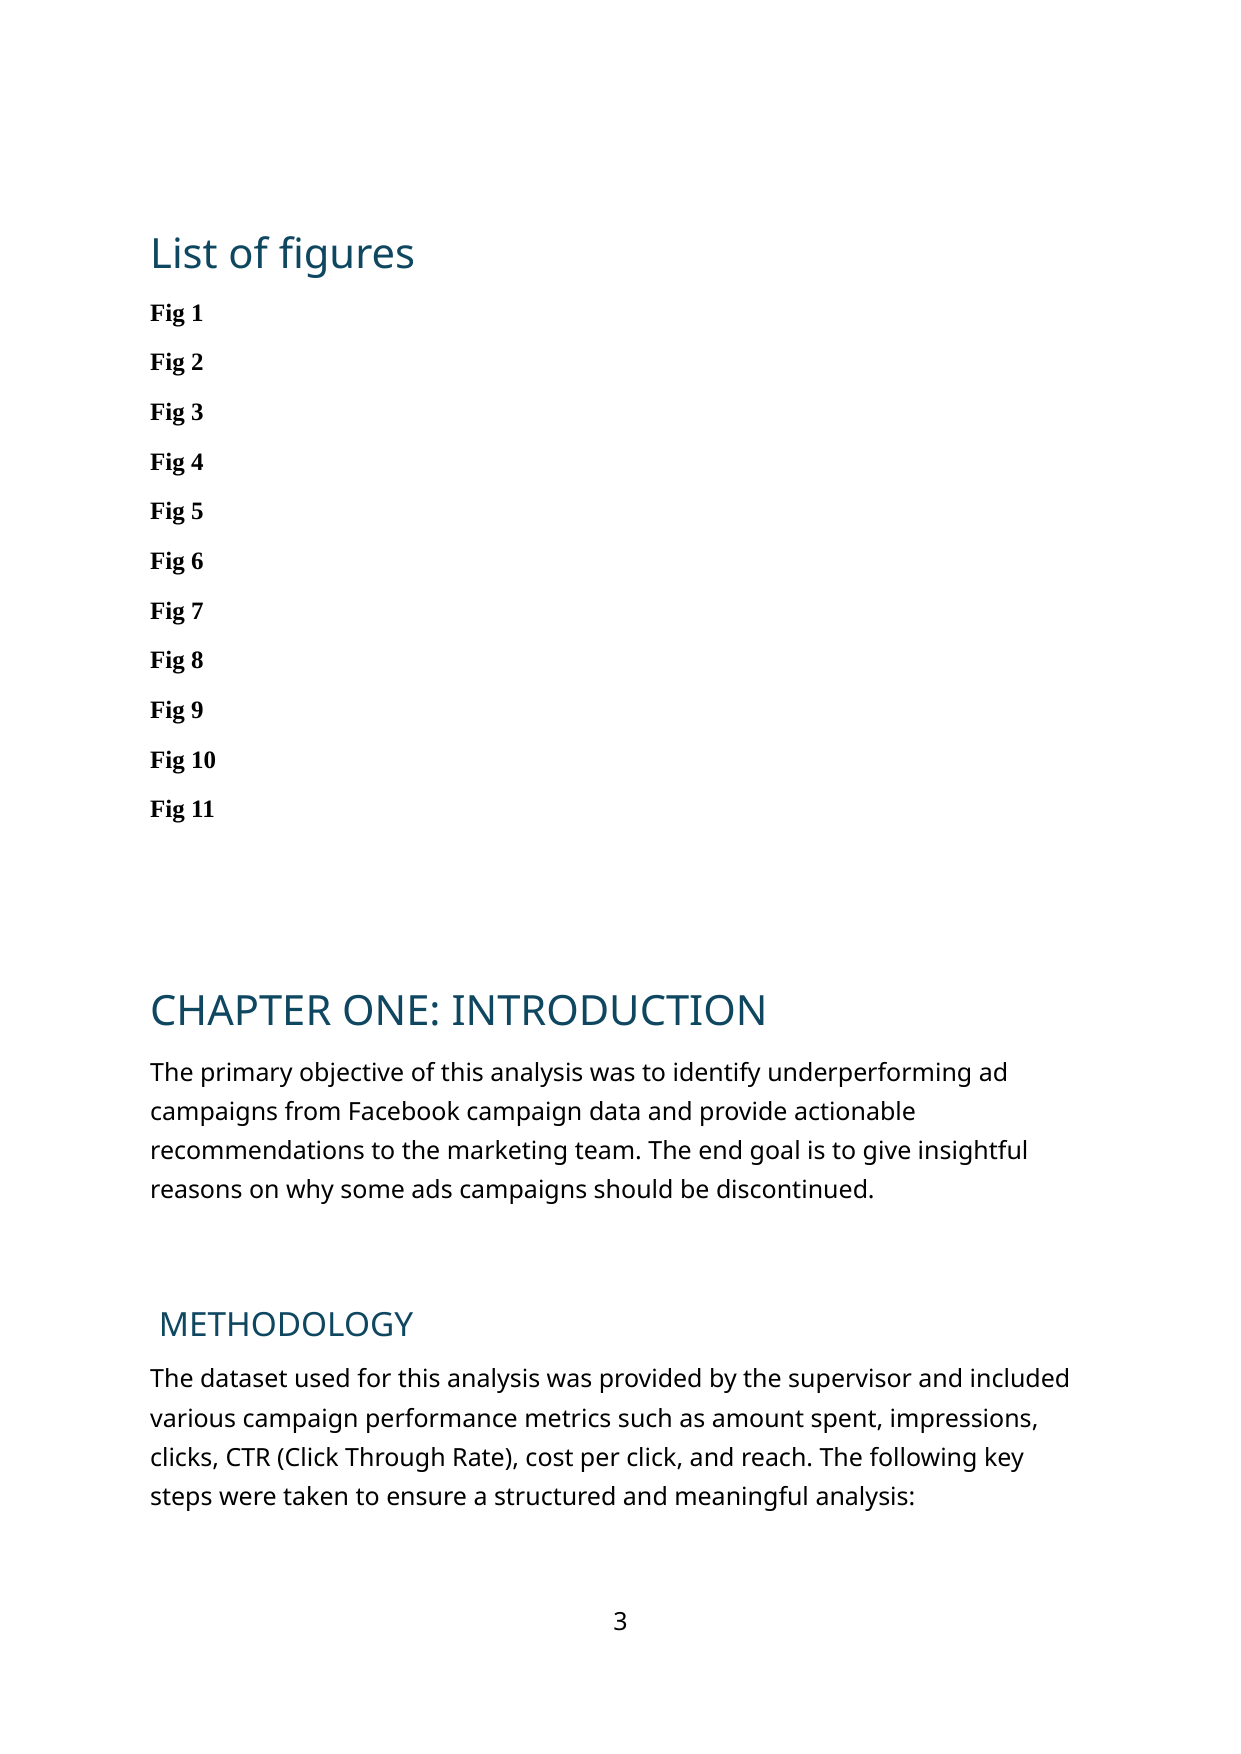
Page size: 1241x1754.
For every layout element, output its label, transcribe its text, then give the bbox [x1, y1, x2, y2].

text Fig 4 [150, 447, 1090, 476]
text The dataset used for this analysis was provided by the supervisor and included various campaign performance metrics such as amount spent, impressions, clicks, CTR (Click Through Rate), cost per click, and reach. The following key steps were taken to ensure a structured and meaningful analysis: [150, 1361, 1090, 1513]
text The primary objective of this analysis was to identify underperforming ad campaigns from Facebook campaign data and provide actionable recommendations to the marketing team. The end goal is to give insightful reasons on why some ads campaigns should be discontinued. [150, 1055, 1090, 1206]
subtitle CHAPTER ONE: INTRODUCTION [150, 981, 1090, 1038]
text Fig 8 [150, 646, 1090, 674]
subtitle METHODOLOGY [150, 1301, 1090, 1346]
text Fig 3 [150, 397, 1090, 426]
text Fig 7 [150, 596, 1090, 624]
text Fig 11 [150, 794, 1090, 823]
text Fig 6 [150, 546, 1090, 575]
text Fig 2 [150, 347, 1090, 376]
text Fig 1 [150, 298, 1090, 326]
text Fig 10 [150, 745, 1090, 774]
text Fig 5 [150, 496, 1090, 525]
text Fig 9 [150, 695, 1090, 724]
subtitle List of figures [150, 224, 1090, 281]
